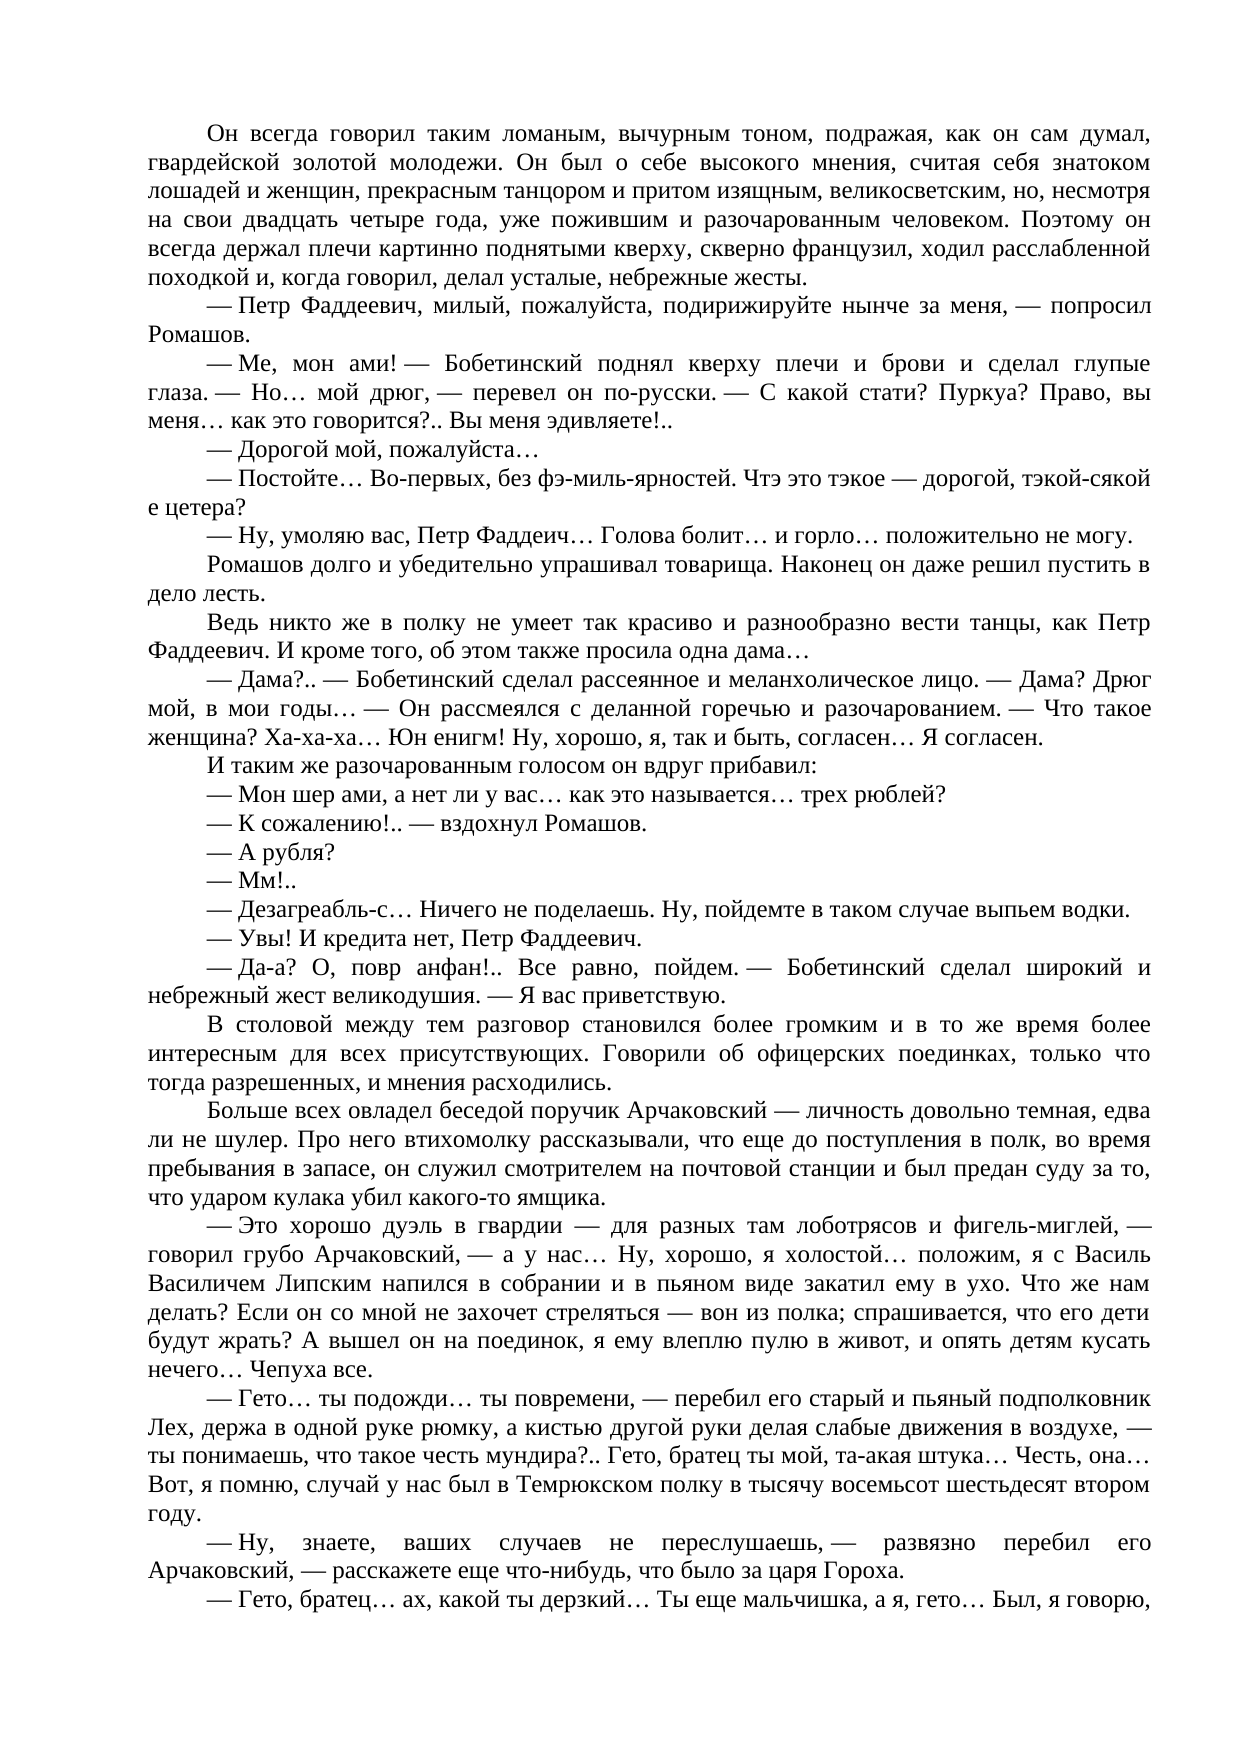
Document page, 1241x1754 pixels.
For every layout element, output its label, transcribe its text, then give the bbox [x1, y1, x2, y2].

text Ромашов долго и убедительно упрашивал товарища. Наконец он даже решил пустить в дело лесть. [148, 549, 1152, 607]
text — Петр Фаддеевич, милый, пожалуйста, подирижируйте нынче за меня, — попросил Ромашов. [148, 291, 1152, 348]
text — А рубля? [148, 837, 1152, 866]
text Ведь никто же в полку не умеет так красиво и разнообразно вести танцы, как Петр Фаддеевич. И кроме того, об этом также просила одна дама… [148, 607, 1152, 664]
text — Дама?.. — Бобетинский сделал рассеянное и меланхолическое лицо. — Дама? Дрюг мой, в мои годы… — Он рассмеялся с деланной горечью и разочарованием. — Что такое женщина? Ха-ха-ха… Юн енигм! Ну, хорошо, я, так и быть, согласен… Я согласен. [148, 664, 1152, 751]
text — Дезагреабль-с… Ничего не поделаешь. Ну, пойдемте в таком случае выпьем водки. [148, 894, 1152, 923]
text — Ну, умоляю вас, Петр Фаддеич… Голова болит… и горло… положительно не могу. [148, 521, 1152, 549]
text — Гето… ты подожди… ты повремени, — перебил его старый и пьяный подполковник Лех, держа в одной руке рюмку, а кистью другой руки делая слабые движения в воздухе, — ты понимаешь, что такое честь мундира?.. Гето, братец ты мой, та-акая штука… Честь, она… Вот, я помню, случай у нас был в Темрюкском полку в тысячу восемьсот шестьдесят втором году. [148, 1383, 1152, 1527]
text — Ме, мон ами! — Бобетинский поднял кверху плечи и брови и сделал глупые глаза. — Но… мой дрюг, — перевел он по-русски. — С какой стати? Пуркуа? Право, вы меня… как это говорится?.. Вы меня эдивляете!.. [148, 348, 1152, 434]
text Больше всех овладел беседой поручик Арчаковский — личность довольно темная, едва ли не шулер. Про него втихомолку рассказывали, что еще до поступления в полк, во время пребывания в запасе, он служил смотрителем на почтовой станции и был предан суду за то, что ударом кулака убил какого-то ямщика. [148, 1096, 1152, 1211]
text — Дорогой мой, пожалуйста… [148, 434, 1152, 463]
text — Постойте… Во-первых, без фэ-миль-ярностей. Чтэ это тэкое — дорогой, тэкой-сякой е цетера? [148, 463, 1152, 521]
text — Мон шер ами, а нет ли у вас… как это называется… трех рюблей? [148, 779, 1152, 808]
text — Да-а? О, повр анфан!.. Все равно, пойдем. — Бобетинский сделал широкий и небрежный жест великодушия. — Я вас приветствую. [148, 952, 1152, 1009]
text Он всегда говорил таким ломаным, вычурным тоном, подражая, как он сам думал, гвардейской золотой молодежи. Он был о себе высокого мнения, считая себя знатоком лошадей и женщин, прекрасным танцором и притом изящным, великосветским, но, несмотря на свои двадцать четыре года, уже пожившим и разочарованным человеком. Поэтому он всегда держал плечи картинно поднятыми кверху, скверно французил, ходил расслабленной походкой и, когда говорил, делал усталые, небрежные жесты. [148, 118, 1152, 291]
text — К сожалению!.. — вздохнул Ромашов. [148, 808, 1152, 837]
text — Ну, знаете, ваших случаев не переслушаешь, — развязно перебил его Арчаковский, — расскажете еще что-нибудь, что было за царя Гороха. [148, 1527, 1152, 1584]
text В столовой между тем разговор становился более громким и в то же время более интересным для всех присутствующих. Говорили об офицерских поединках, только что тогда разрешенных, и мнения расходились. [148, 1009, 1152, 1096]
text — Гето, братец… ах, какой ты дерзкий… Ты еще мальчишка, а я, гето… Был, я говорю, [148, 1584, 1152, 1613]
text И таким же разочарованным голосом он вдруг прибавил: [148, 751, 1152, 779]
text — Увы! И кредита нет, Петр Фаддеевич. [148, 923, 1152, 952]
text — Мм!.. [148, 866, 1152, 894]
text — Это хорошо дуэль в гвардии — для разных там лоботрясов и фигель-миглей, — говорил грубо Арчаковский, — а у нас… Ну, хорошо, я холостой… положим, я с Василь Василичем Липским напился в собрании и в пьяном виде закатил ему в ухо. Что же нам делать? Если он со мной не захочет стреляться — вон из полка; спрашивается, что его дети будут жрать? А вышел он на поединок, я ему влеплю пулю в живот, и опять детям кусать нечего… Чепуха все. [148, 1211, 1152, 1383]
